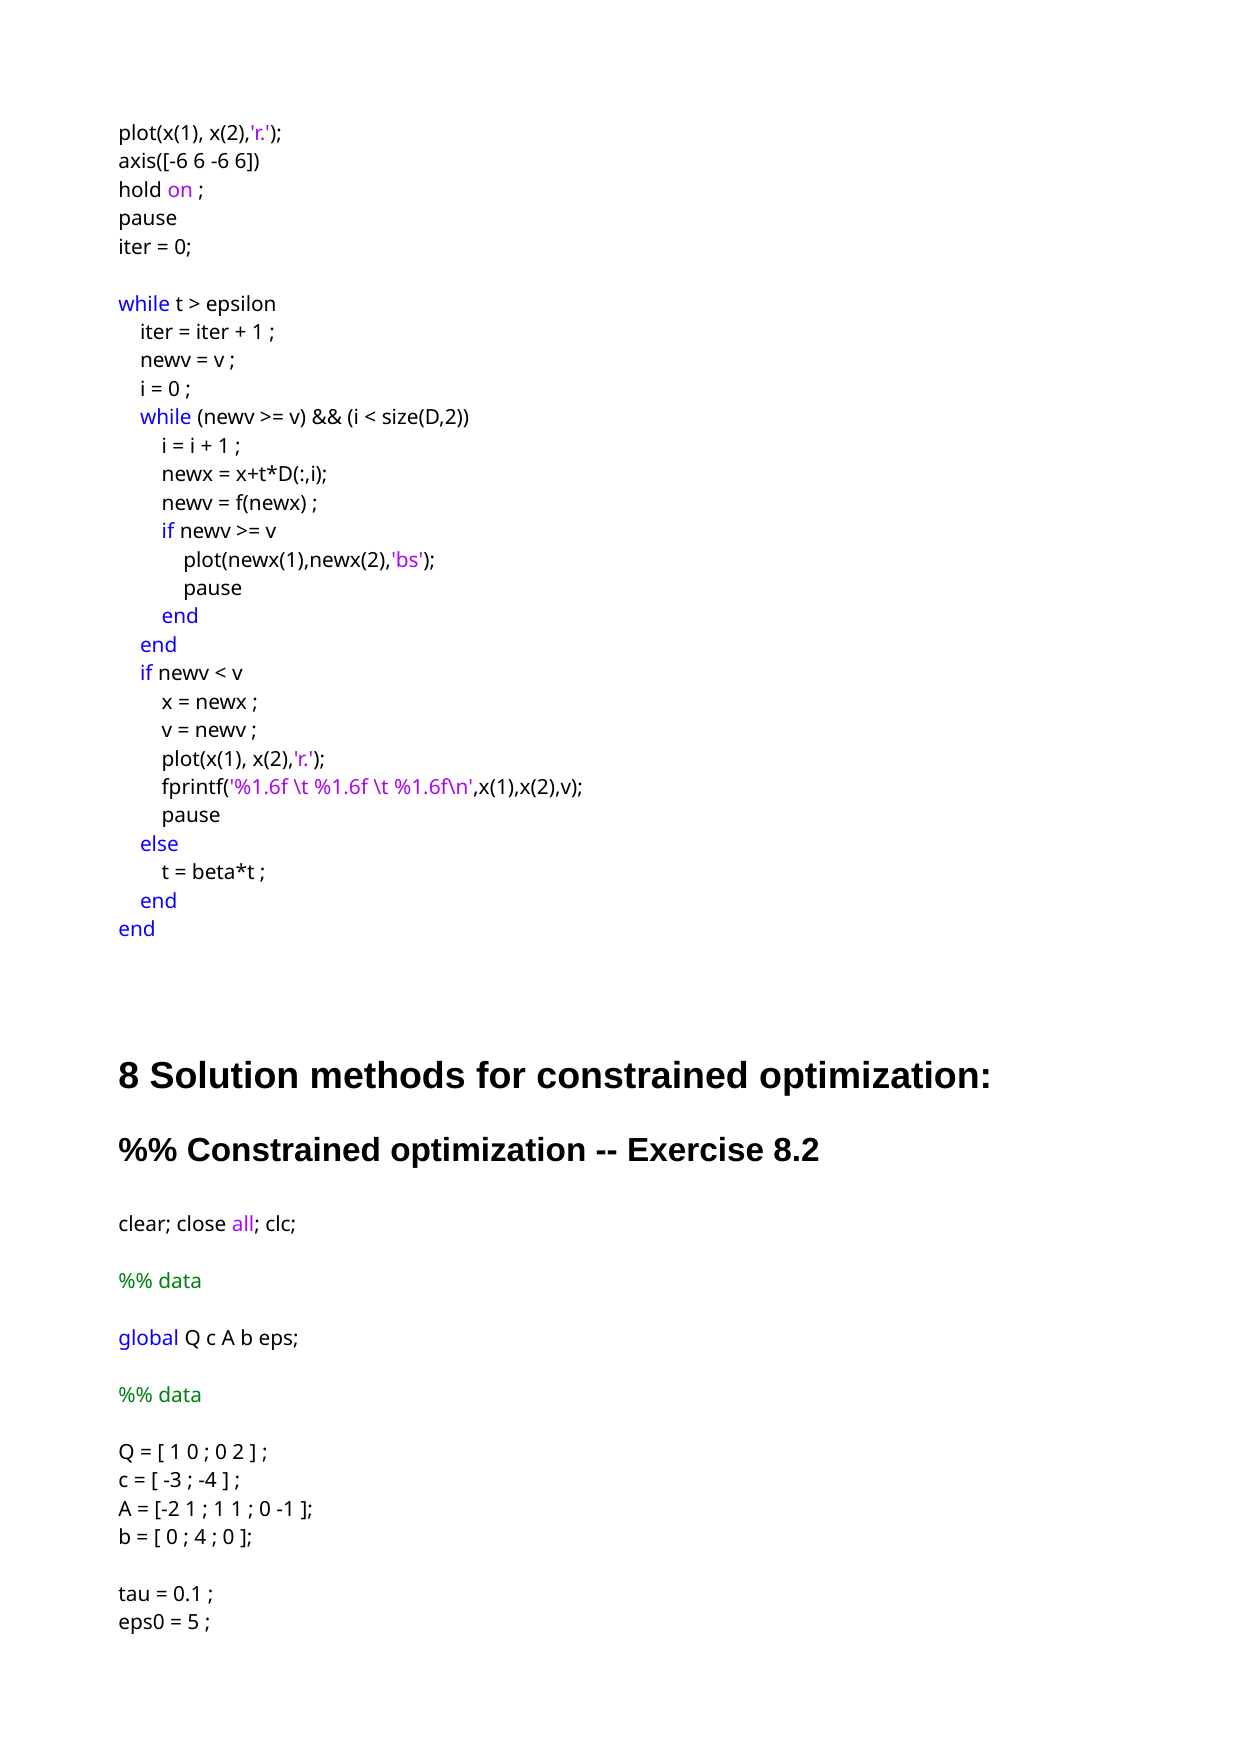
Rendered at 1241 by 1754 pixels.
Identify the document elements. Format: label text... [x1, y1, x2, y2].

text pause [118, 573, 1122, 602]
text t = beta*t ; [118, 857, 1122, 886]
text if newv < v [118, 658, 1122, 687]
text plot(x(1), x(2),'r.'); [118, 118, 1122, 147]
text hold on ; [118, 175, 1122, 203]
text end [118, 886, 1122, 914]
text else [118, 829, 1122, 857]
text tau = 0.1 ; [118, 1579, 1122, 1607]
text end [118, 914, 1122, 943]
text iter = 0; [118, 232, 1122, 260]
text end [118, 602, 1122, 630]
text newv = v ; [118, 346, 1122, 374]
text b = [ 0 ; 4 ; 0 ]; [118, 1522, 1122, 1551]
text newx = x+t*D(:,i); [118, 459, 1122, 488]
text pause [118, 203, 1122, 232]
text iter = iter + 1 ; [118, 317, 1122, 346]
subtitle %% Constrained optimization -- Exercise 8.2 [118, 1130, 1122, 1168]
text pause [118, 801, 1122, 829]
subtitle 8 Solution methods for constrained optimization: [118, 1053, 1122, 1097]
text fprintf('%1.6f \t %1.6f \t %1.6f\n',x(1),x(2),v); [118, 772, 1122, 801]
text Q = [ 1 0 ; 0 2 ] ; [118, 1437, 1122, 1465]
text global Q c A b eps; [118, 1323, 1122, 1351]
text %% data [118, 1266, 1122, 1294]
text newv = f(newx) ; [118, 488, 1122, 516]
text x = newx ; [118, 687, 1122, 715]
text clear; close all; clc; [118, 1209, 1122, 1238]
text v = newv ; [118, 715, 1122, 744]
text while (newv >= v) && (i < size(D,2)) [118, 402, 1122, 431]
text %% data [118, 1380, 1122, 1408]
text plot(newx(1),newx(2),'bs'); [118, 545, 1122, 573]
text i = 0 ; [118, 374, 1122, 402]
text plot(x(1), x(2),'r.'); [118, 744, 1122, 772]
text axis([-6 6 -6 6]) [118, 147, 1122, 175]
text i = i + 1 ; [118, 431, 1122, 459]
text while t > epsilon [118, 289, 1122, 317]
text A = [-2 1 ; 1 1 ; 0 -1 ]; [118, 1494, 1122, 1522]
text c = [ -3 ; -4 ] ; [118, 1465, 1122, 1494]
text if newv >= v [118, 516, 1122, 545]
text end [118, 630, 1122, 658]
text eps0 = 5 ; [118, 1607, 1122, 1636]
